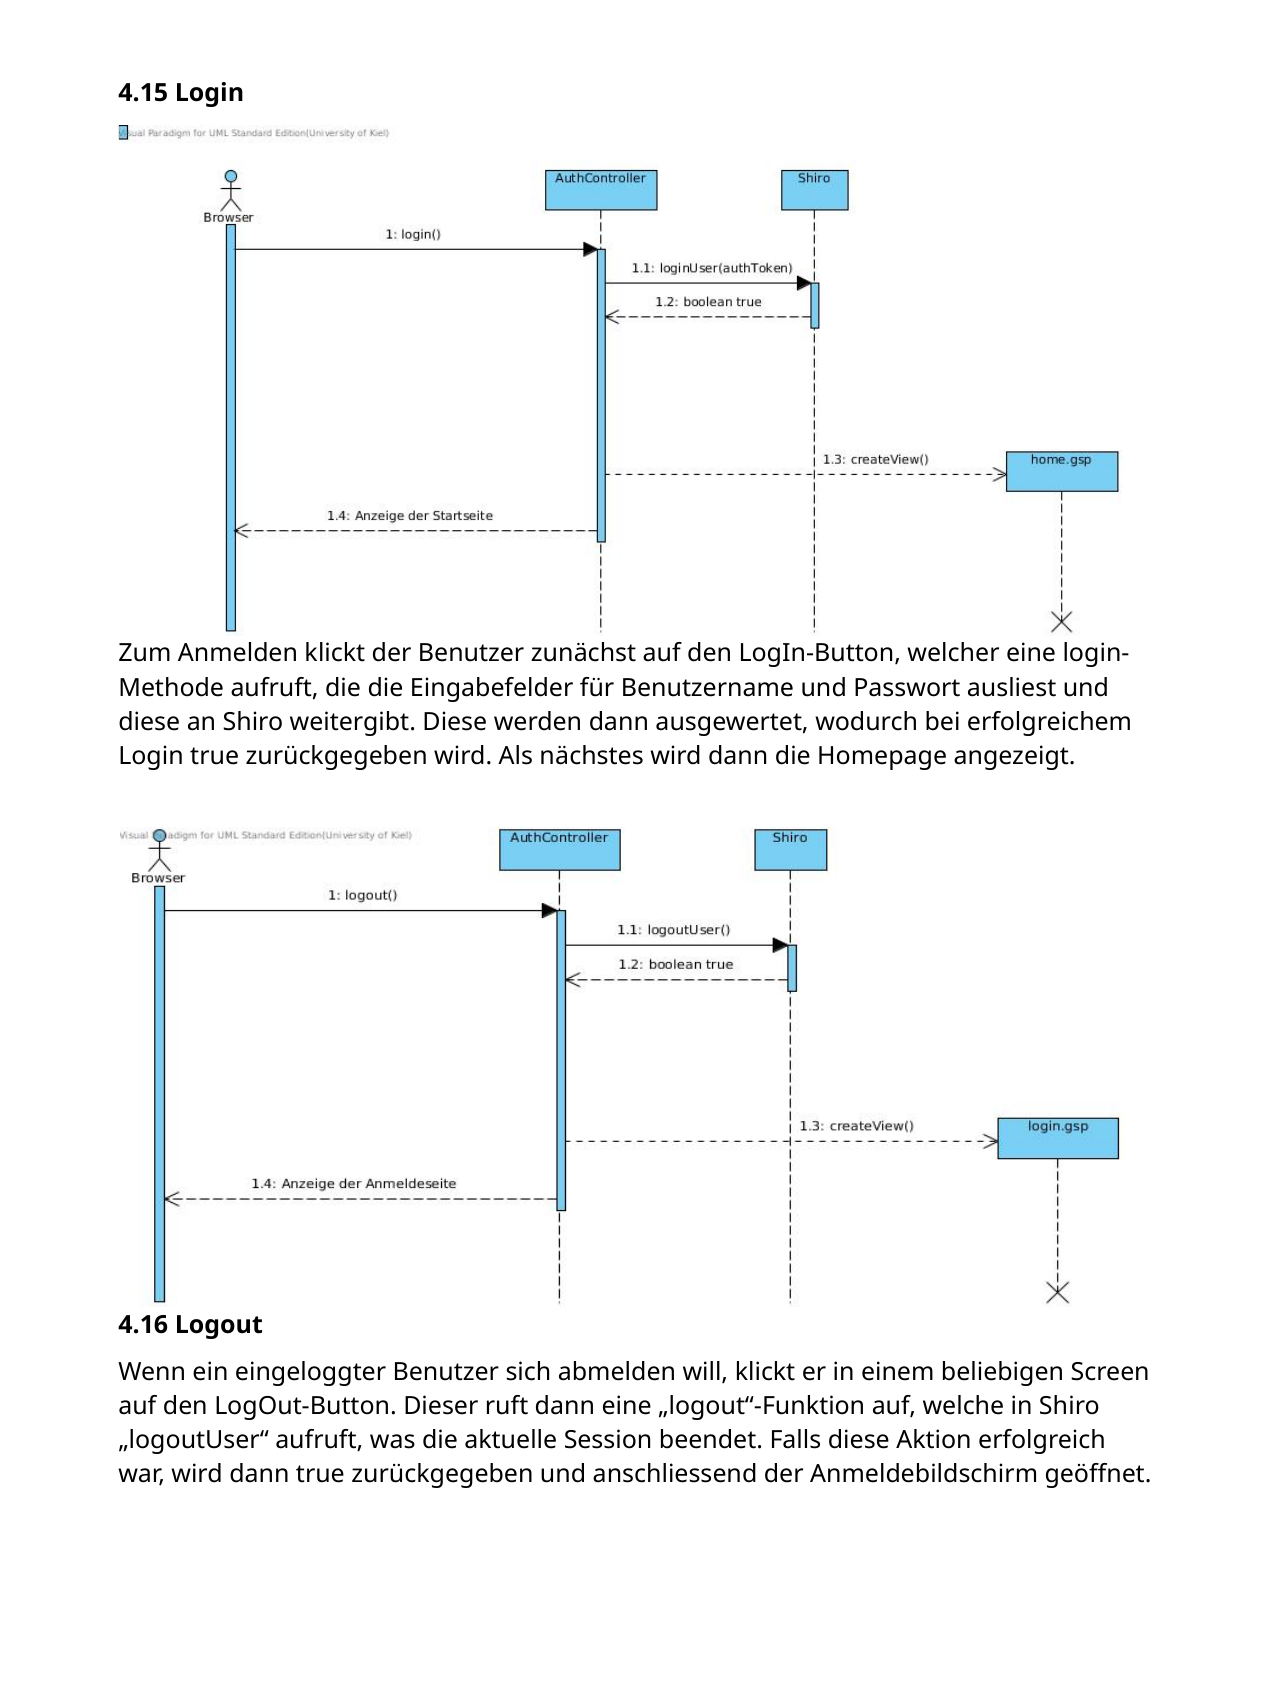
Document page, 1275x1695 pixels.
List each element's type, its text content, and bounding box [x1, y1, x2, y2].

subtitle 4.15 Login [118, 75, 1157, 109]
text Zum Anmelden klickt der Benutzer zunächst auf den LogIn-Button, welcher eine login-Methode aufruft, die die Eingabefelder für Benutzername und Passwort ausliest und diese an Shiro weitergibt. Diese werden dann ausgewertet, wodurch bei erfolgreichem Login true zurückgegeben wird. Als nächstes wird dann die Homepage angezeigt. [118, 122, 1157, 771]
subtitle 4.16 Logout [118, 796, 1157, 1341]
text Wenn ein eingeloggter Benutzer sich abmelden will, klickt er in einem beliebigen Screen auf den LogOut-Button. Dieser ruft dann eine „logout“-Funktion auf, welche in Shiro „logoutUser“ aufruft, was die aktuelle Session beendet. Falls diese Aktion erfolgreich war, wird dann true zurückgegeben und anschliessend der Anmeldebildschirm geöffnet. [118, 1354, 1157, 1490]
